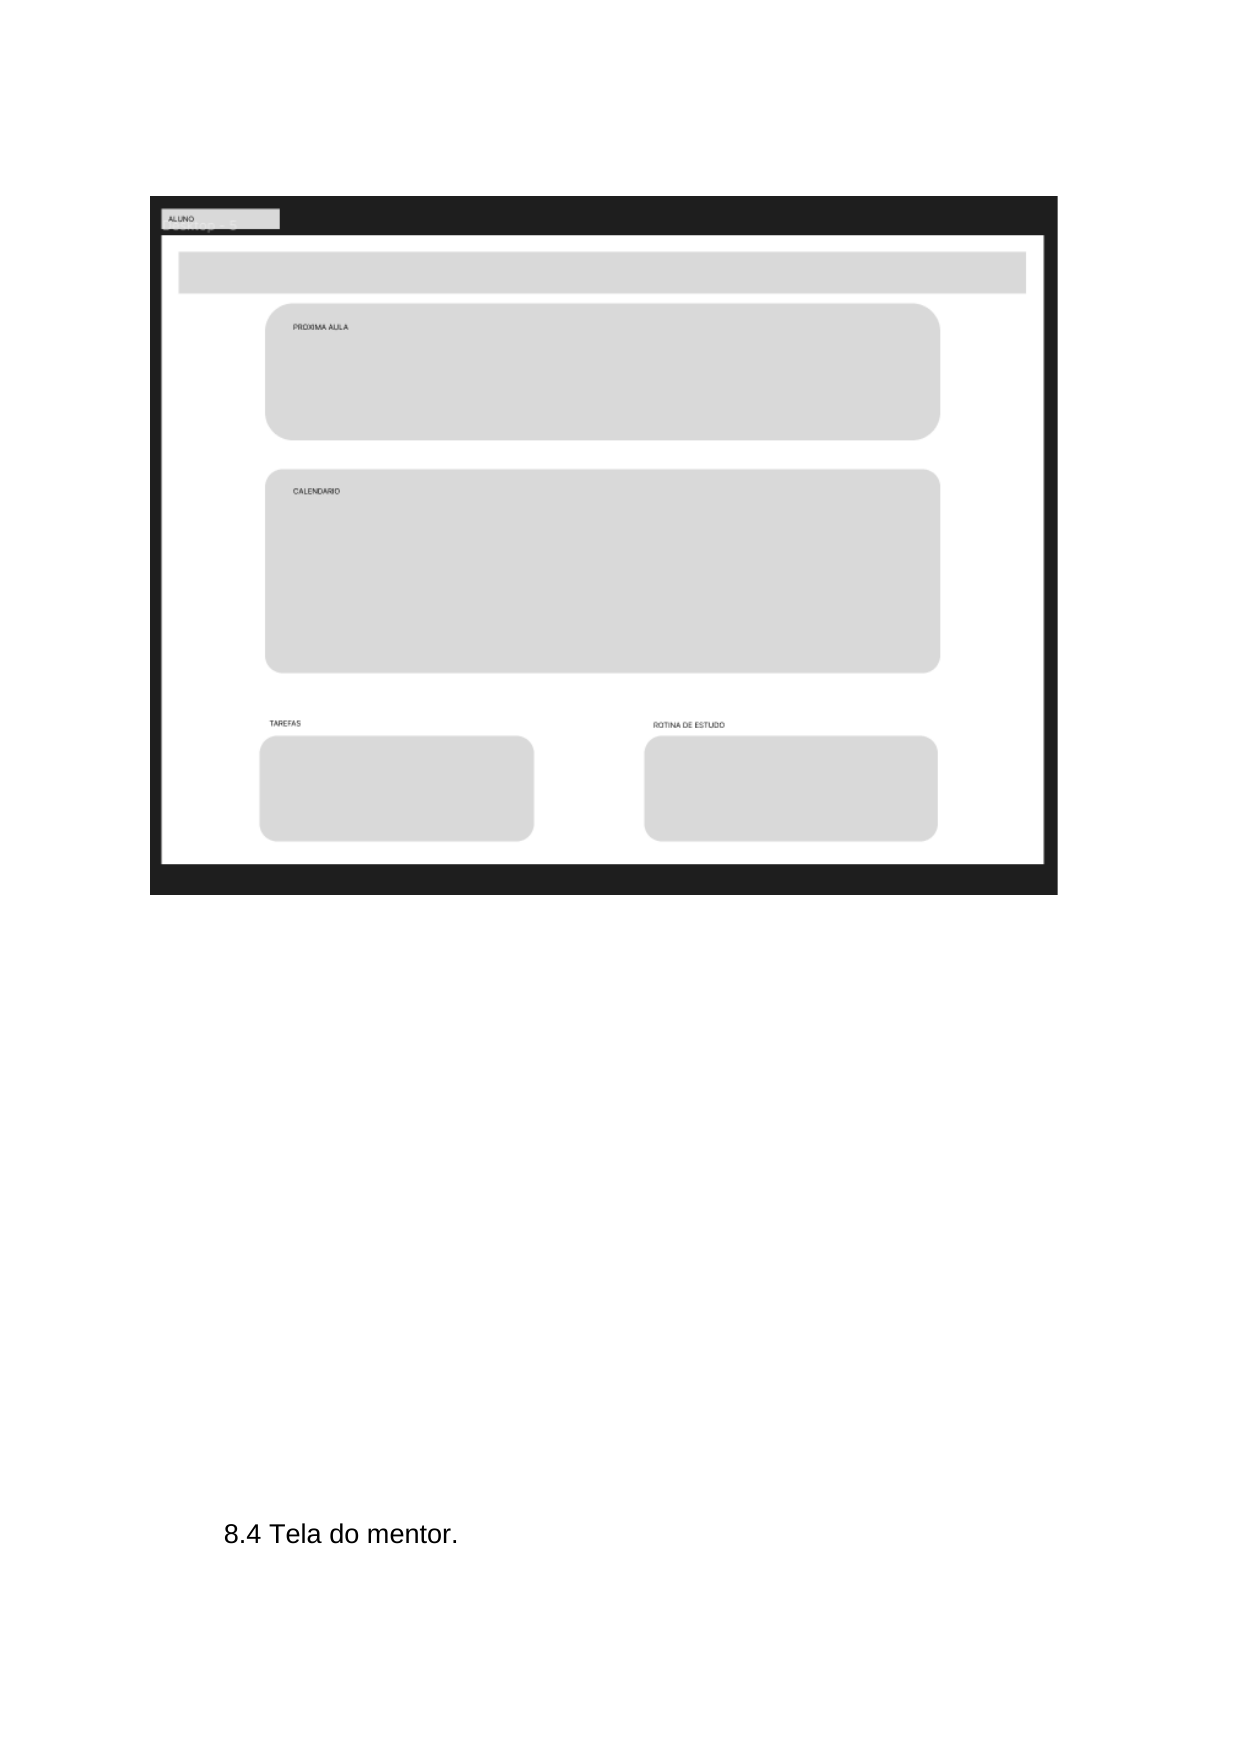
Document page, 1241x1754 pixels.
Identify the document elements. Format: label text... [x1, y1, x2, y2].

text 8.4 Tela do mentor. [150, 1518, 1090, 1549]
